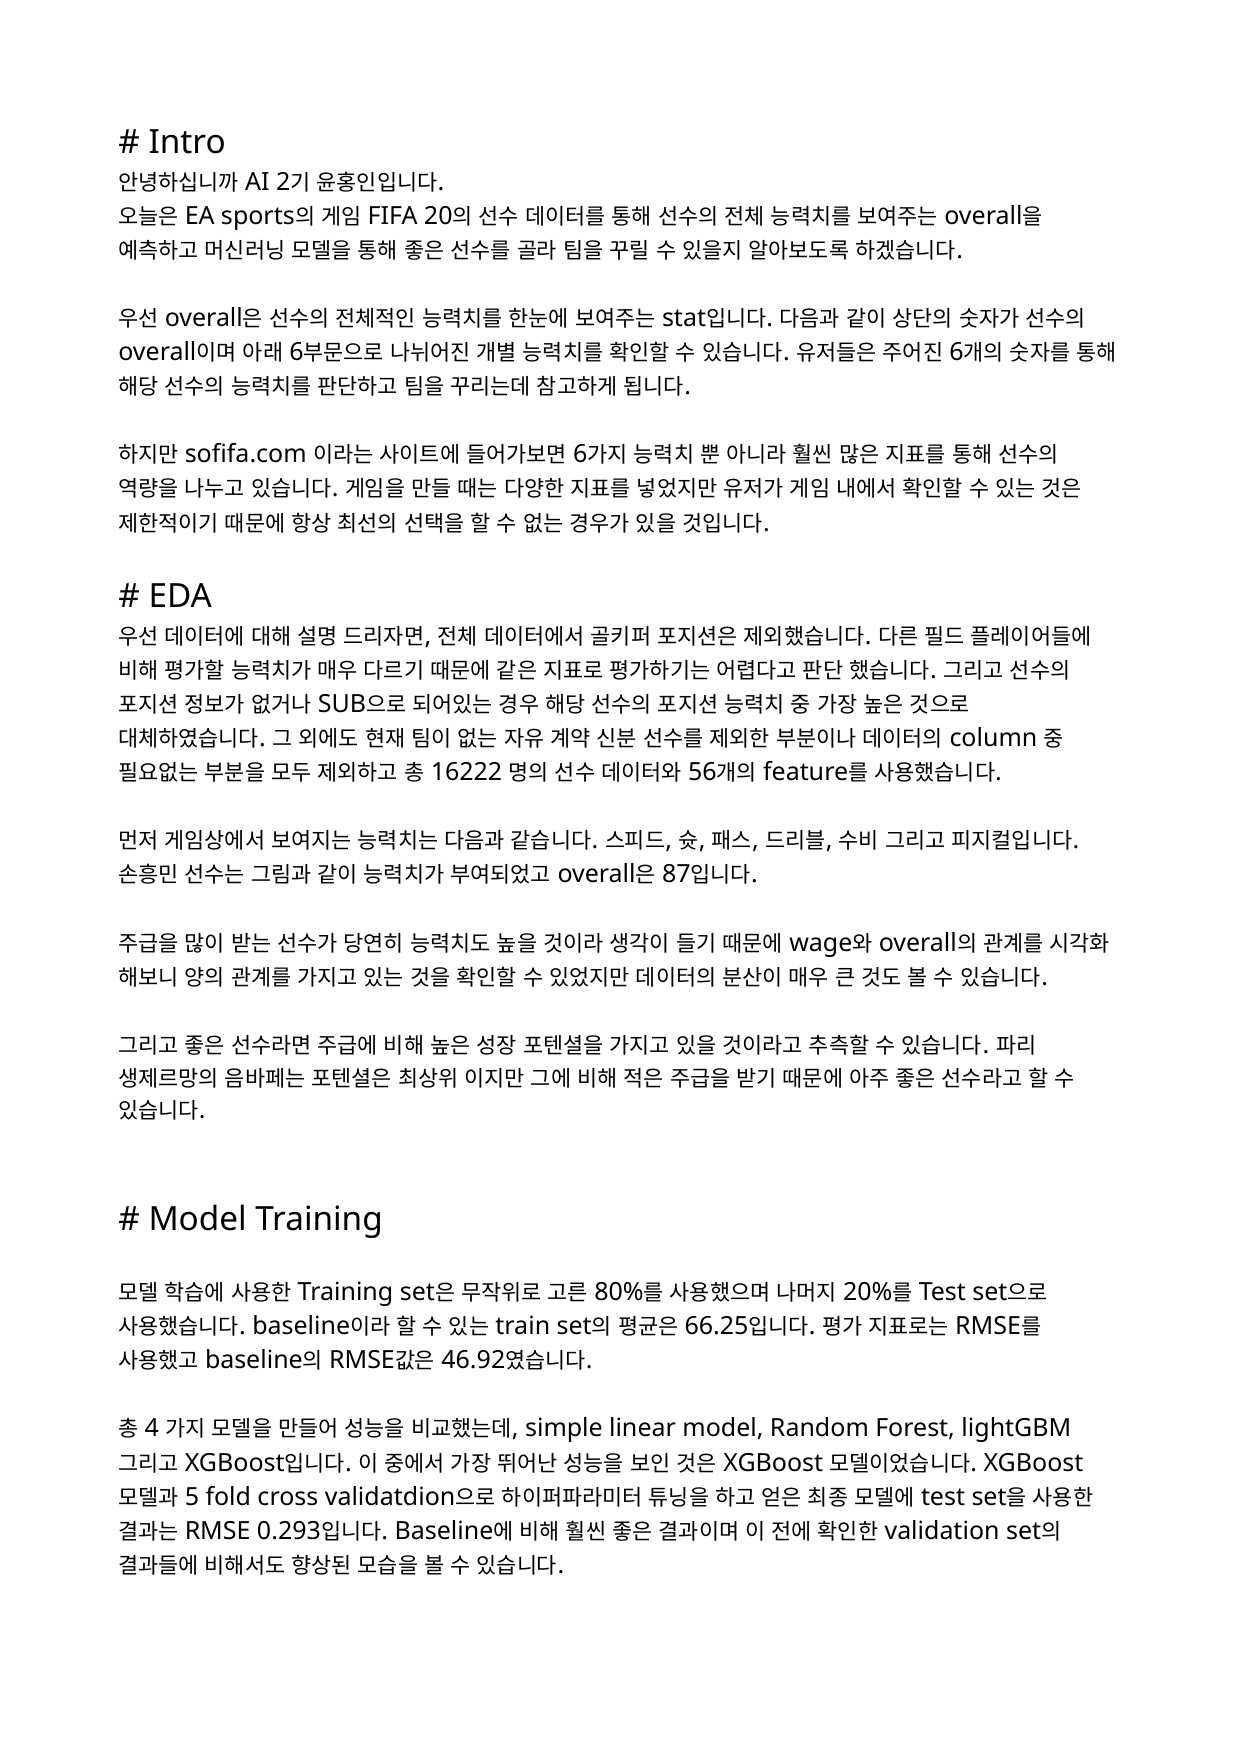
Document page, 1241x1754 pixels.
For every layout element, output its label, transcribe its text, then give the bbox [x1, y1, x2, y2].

text 먼저 게임상에서 보여지는 능력치는 다음과 같습니다. 스피드, 슛, 패스, 드리블, 수비 그리고 피지컬입니다. 손흥민 선수는 그림과 같이 능력치가 부여되었고 overall은 87입니다. [118, 822, 1122, 890]
text 주급을 많이 받는 선수가 당연히 능력치도 높을 것이라 생각이 들기 때문에 wage와 overall의 관계를 시각화 해보니 양의 관계를 가지고 있는 것을 확인할 수 있었지만 데이터의 분산이 매우 큰 것도 볼 수 있습니다. [118, 924, 1122, 992]
text 모델 학습에 사용한 Training set은 무작위로 고른 80%를 사용했으며 나머지 20%를 Test set으로 사용했습니다. baseline이라 할 수 있는 train set의 평균은 66.25입니다. 평가 지표로는 RMSE를 사용했고 baseline의 RMSE값은 46.92였습니다. [118, 1274, 1122, 1376]
text # Model Training [118, 1194, 1122, 1240]
text 우선 데이터에 대해 설명 드리자면, 전체 데이터에서 골키퍼 포지션은 제외했습니다. 다른 필드 플레이어들에 비해 평가할 능력치가 매우 다르기 때문에 같은 지표로 평가하기는 어렵다고 판단 했습니다. 그리고 선수의 포지션 정보가 없거나 SUB으로 되어있는 경우 해당 선수의 포지션 능력치 중 가장 높은 것으로 대체하였습니다. 그 외에도 현재 팀이 없는 자유 계약 신분 선수를 제외한 부분이나 데이터의 column 중 필요없는 부분을 모두 제외하고 총 16222 명의 선수 데이터와 56개의 feature를 사용했습니다. [118, 618, 1122, 788]
text 그리고 좋은 선수라면 주급에 비해 높은 성장 포텐셜을 가지고 있을 것이라고 추측할 수 있습니다. 파리 생제르망의 음바페는 포텐셜은 최상위 이지만 그에 비해 적은 주급을 받기 때문에 아주 좋은 선수라고 할 수 있습니다. [118, 1026, 1122, 1126]
text 오늘은 EA sports의 게임 FIFA 20의 선수 데이터를 통해 선수의 전체 능력치를 보여주는 overall을 예측하고 머신러닝 모델을 통해 좋은 선수를 골라 팀을 꾸릴 수 있을지 알아보도록 하겠습니다. [118, 198, 1122, 266]
text 하지만 sofifa.com 이라는 사이트에 들어가보면 6가지 능력치 뿐 아니라 훨씬 많은 지표를 통해 선수의 역량을 나누고 있습니다. 게임을 만들 때는 다양한 지표를 넣었지만 유저가 게임 내에서 확인할 수 있는 것은 제한적이기 때문에 항상 최선의 선택을 할 수 없는 경우가 있을 것입니다. [118, 436, 1122, 538]
text 총 4 가지 모델을 만들어 성능을 비교했는데, simple linear model, Random Forest, lightGBM 그리고 XGBoost입니다. 이 중에서 가장 뛰어난 성능을 보인 것은 XGBoost 모델이었습니다. XGBoost 모델과 5 fold cross validatdion으로 하이퍼파라미터 튜닝을 하고 얻은 최종 모델에 test set을 사용한 결과는 RMSE 0.293입니다. Baseline에 비해 훨씬 좋은 결과이며 이 전에 확인한 validation set의 결과들에 비해서도 향상된 모습을 볼 수 있습니다. [118, 1410, 1122, 1580]
text # Intro [118, 118, 1122, 163]
text # EDA [118, 572, 1122, 618]
text 안녕하십니까 AI 2기 윤홍인입니다. [118, 163, 1122, 198]
text 우선 overall은 선수의 전체적인 능력치를 한눈에 보여주는 stat입니다. 다음과 같이 상단의 숫자가 선수의 overall이며 아래 6부문으로 나뉘어진 개별 능력치를 확인할 수 있습니다. 유저들은 주어진 6개의 숫자를 통해 해당 선수의 능력치를 판단하고 팀을 꾸리는데 참고하게 됩니다. [118, 300, 1122, 402]
